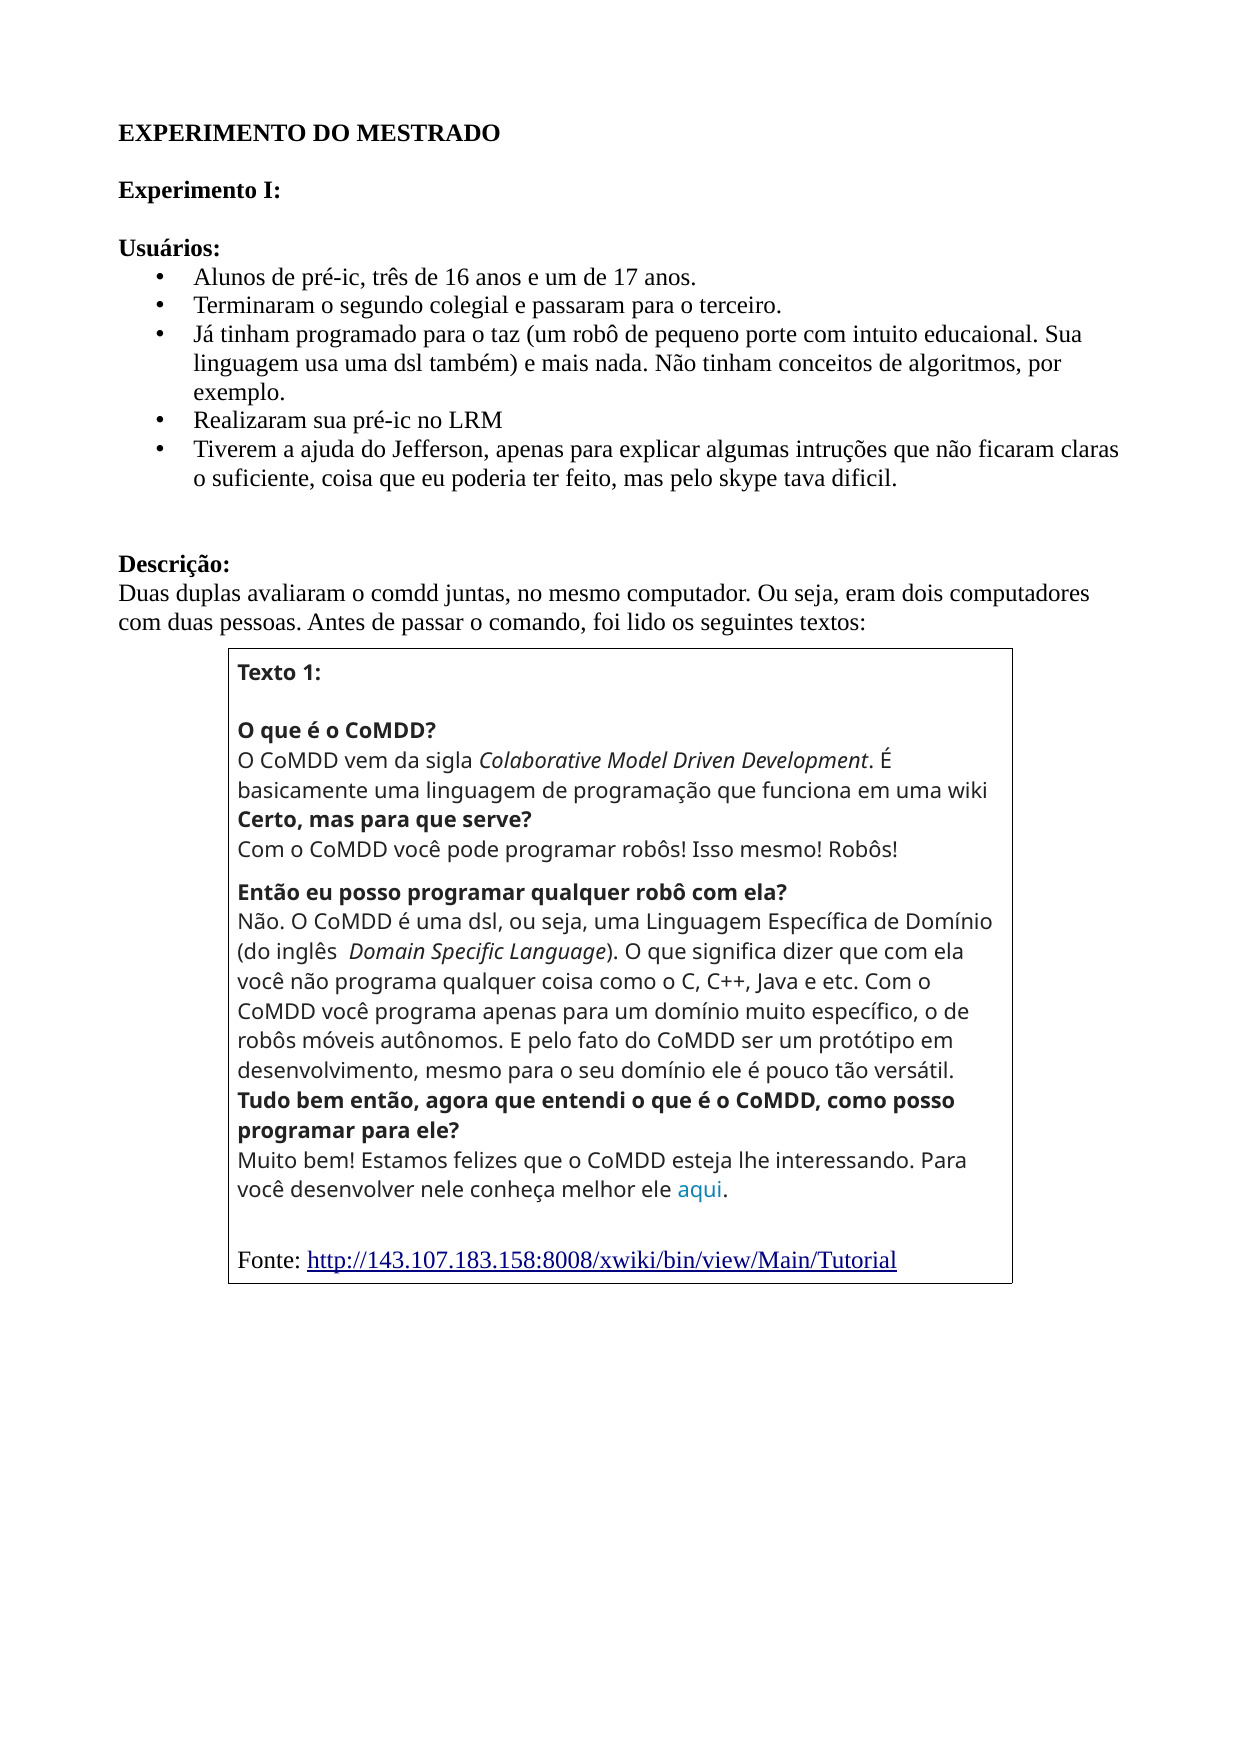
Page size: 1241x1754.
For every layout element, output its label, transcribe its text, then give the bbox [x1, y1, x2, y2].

list Realizaram sua pré-ic no LRM [156, 406, 1122, 434]
text Então eu posso programar qualquer robô com ela? [237, 876, 1003, 906]
text Experimento I: [118, 176, 1122, 204]
list Terminaram o segundo colegial e passaram para o terceiro. [156, 291, 1122, 319]
text O que é o CoMDD? [237, 715, 1003, 745]
text Certo, mas para que serve? [237, 804, 1003, 834]
list Tiverem a ajuda do Jefferson, apenas para explicar algumas intruções que não ficaram claras o suficiente, coisa que eu poderia ter feito, mas pelo skype tava dificil. [156, 434, 1122, 492]
text Duas duplas avaliaram o comdd juntas, no mesmo computador. Ou seja, eram dois computadores com duas pessoas. Antes de passar o comando, foi lido os seguintes textos: [118, 578, 1122, 636]
text Texto 1: [237, 656, 1003, 686]
text Usuários: [118, 233, 1122, 262]
text Muito bem! Estamos felizes que o CoMDD esteja lhe interessando. Para você desenvolver nele conheça melhor ele aqui. [237, 1144, 1003, 1204]
list Alunos de pré-ic, três de 16 anos e um de 17 anos. [156, 262, 1122, 291]
text Tudo bem então, agora que entendi o que é o CoMDD, como posso programar para ele? [237, 1085, 1003, 1144]
text EXPERIMENTO DO MESTRADO [118, 118, 1122, 147]
text Não. O CoMDD é uma dsl, ou seja, uma Linguagem Específica de Domínio (do inglês Domain Specific Language). O que significa dizer que com ela você não programa qualquer coisa como o C, C++, Java e etc. Com o CoMDD você programa apenas para um domínio muito específico, o de robôs móveis autônomos. E pelo fato do CoMDD ser um protótipo em desenvolvimento, mesmo para o seu domínio ele é pouco tão versátil. [237, 906, 1003, 1085]
text Descrição: [118, 549, 1122, 578]
text Com o CoMDD você pode programar robôs! Isso mesmo! Robôs! [237, 834, 1003, 864]
list Já tinham programado para o taz (um robô de pequeno porte com intuito educaional. Sua linguagem usa uma dsl também) e mais nada. Não tinham conceitos de algoritmos, por exemplo. [156, 319, 1122, 406]
text Fonte: http://143.107.183.158:8008/xwiki/bin/view/Main/Tutorial [237, 1245, 1003, 1274]
text O CoMDD vem da sigla Colaborative Model Driven Development. É basicamente uma linguagem de programação que funciona em uma wiki [237, 745, 1003, 804]
